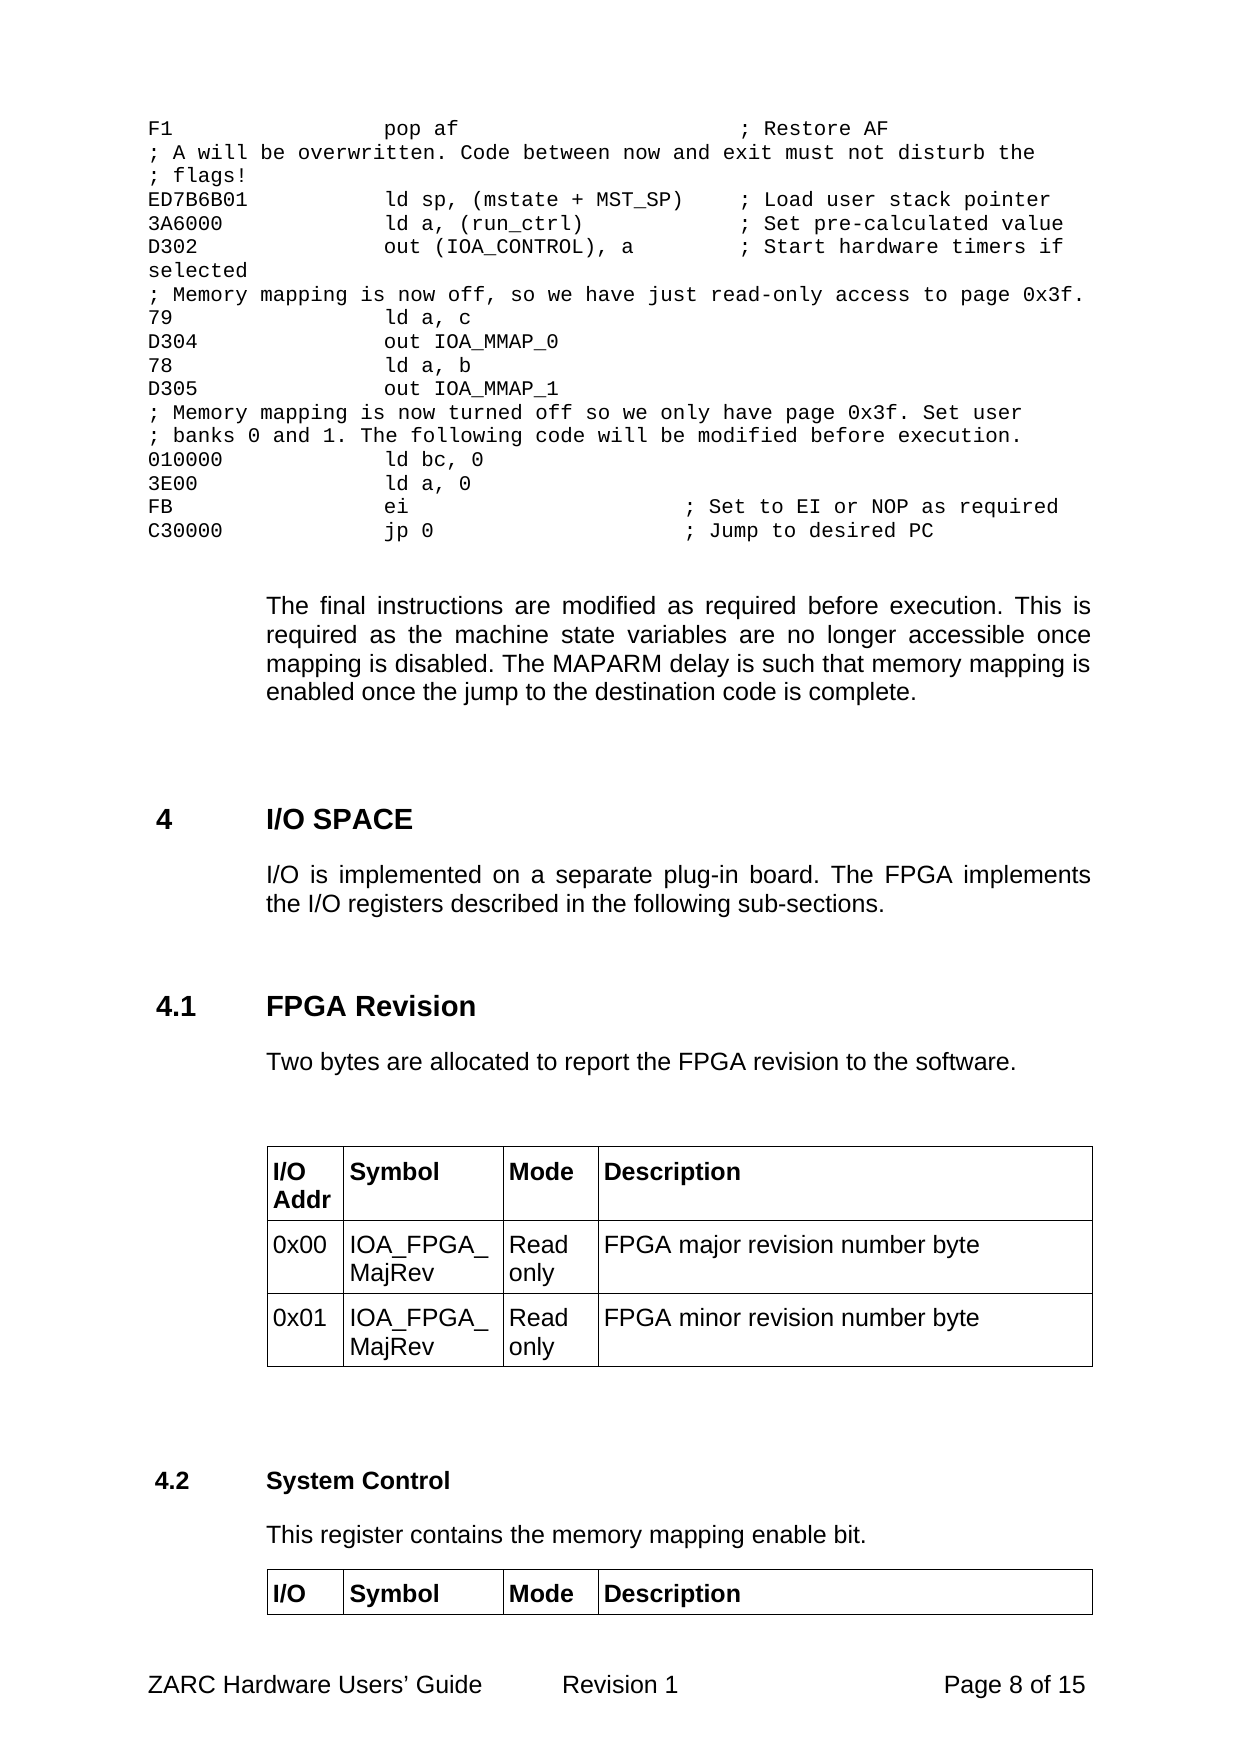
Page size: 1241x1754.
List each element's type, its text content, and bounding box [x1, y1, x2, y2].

table_header Description [599, 1570, 1092, 1614]
text D304 out IOA_MMAP_0 [148, 331, 1092, 354]
text The final instructions are modified as required before execution. This is required as the machine state variables are no longer accessible once mapping is disabled. The MAPARM delay is such that memory mapping is enabled once the jump to the destination code is complete. [266, 591, 1092, 706]
text I/O is implemented on a separate plug-in board. The FPGA implements the I/O registers described in the following sub-sections. [266, 860, 1092, 918]
text FB ei ; Set to EI or NOP as required [148, 496, 1092, 520]
table_header I/O Addr [268, 1147, 343, 1220]
table_cell IOA_FPGA_MajRev [344, 1221, 503, 1293]
text 3A6000 ld a, (run_ctrl) ; Set pre-calculated value [148, 213, 1092, 236]
text F1 pop af ; Restore AF [148, 118, 1092, 142]
text ; banks 0 and 1. The following code will be modified before execution. [148, 426, 1092, 449]
table_header I/O [268, 1570, 343, 1614]
table_cell 0x01 [268, 1294, 343, 1366]
subtitle System Control [148, 1466, 1092, 1494]
text ; flags! [148, 165, 1092, 189]
table_header Symbol [344, 1147, 503, 1220]
text ; Memory mapping is now turned off so we only have page 0x3f. Set user [148, 402, 1092, 426]
table_cell FPGA minor revision number byte [599, 1294, 1092, 1366]
table_cell Read only [504, 1221, 598, 1293]
text 78 ld a, b [148, 354, 1092, 378]
text ; A will be overwritten. Code between now and exit must not disturb the [148, 142, 1092, 165]
table_header Mode [504, 1570, 598, 1614]
text D302 out (IOA_CONTROL), a ; Start hardware timers if selected [148, 236, 1092, 284]
text 79 ld a, c [148, 307, 1092, 331]
text Two bytes are allocated to report the FPGA revision to the software. [266, 1047, 1092, 1076]
text D305 out IOA_MMAP_1 [148, 378, 1092, 402]
table_cell Read only [504, 1294, 598, 1366]
table_cell 0x00 [268, 1221, 343, 1293]
subtitle FPGA Revision [148, 989, 1092, 1022]
subtitle I/O Space [148, 802, 1092, 835]
table_cell FPGA major revision number byte [599, 1221, 1092, 1293]
text ; Memory mapping is now off, so we have just read-only access to page 0x3f. [148, 284, 1092, 307]
text ED7B6B01 ld sp, (mstate + MST_SP) ; Load user stack pointer [148, 189, 1092, 213]
text C30000 jp 0 ; Jump to desired PC [148, 520, 1092, 544]
text 3E00 ld a, 0 [148, 473, 1092, 496]
table_header Description [599, 1147, 1092, 1220]
table_header Mode [504, 1147, 598, 1220]
table_cell IOA_FPGA_MajRev [344, 1294, 503, 1366]
text 010000 ld bc, 0 [148, 449, 1092, 473]
table_header Symbol [344, 1570, 503, 1614]
text This register contains the memory mapping enable bit. [266, 1519, 1092, 1548]
